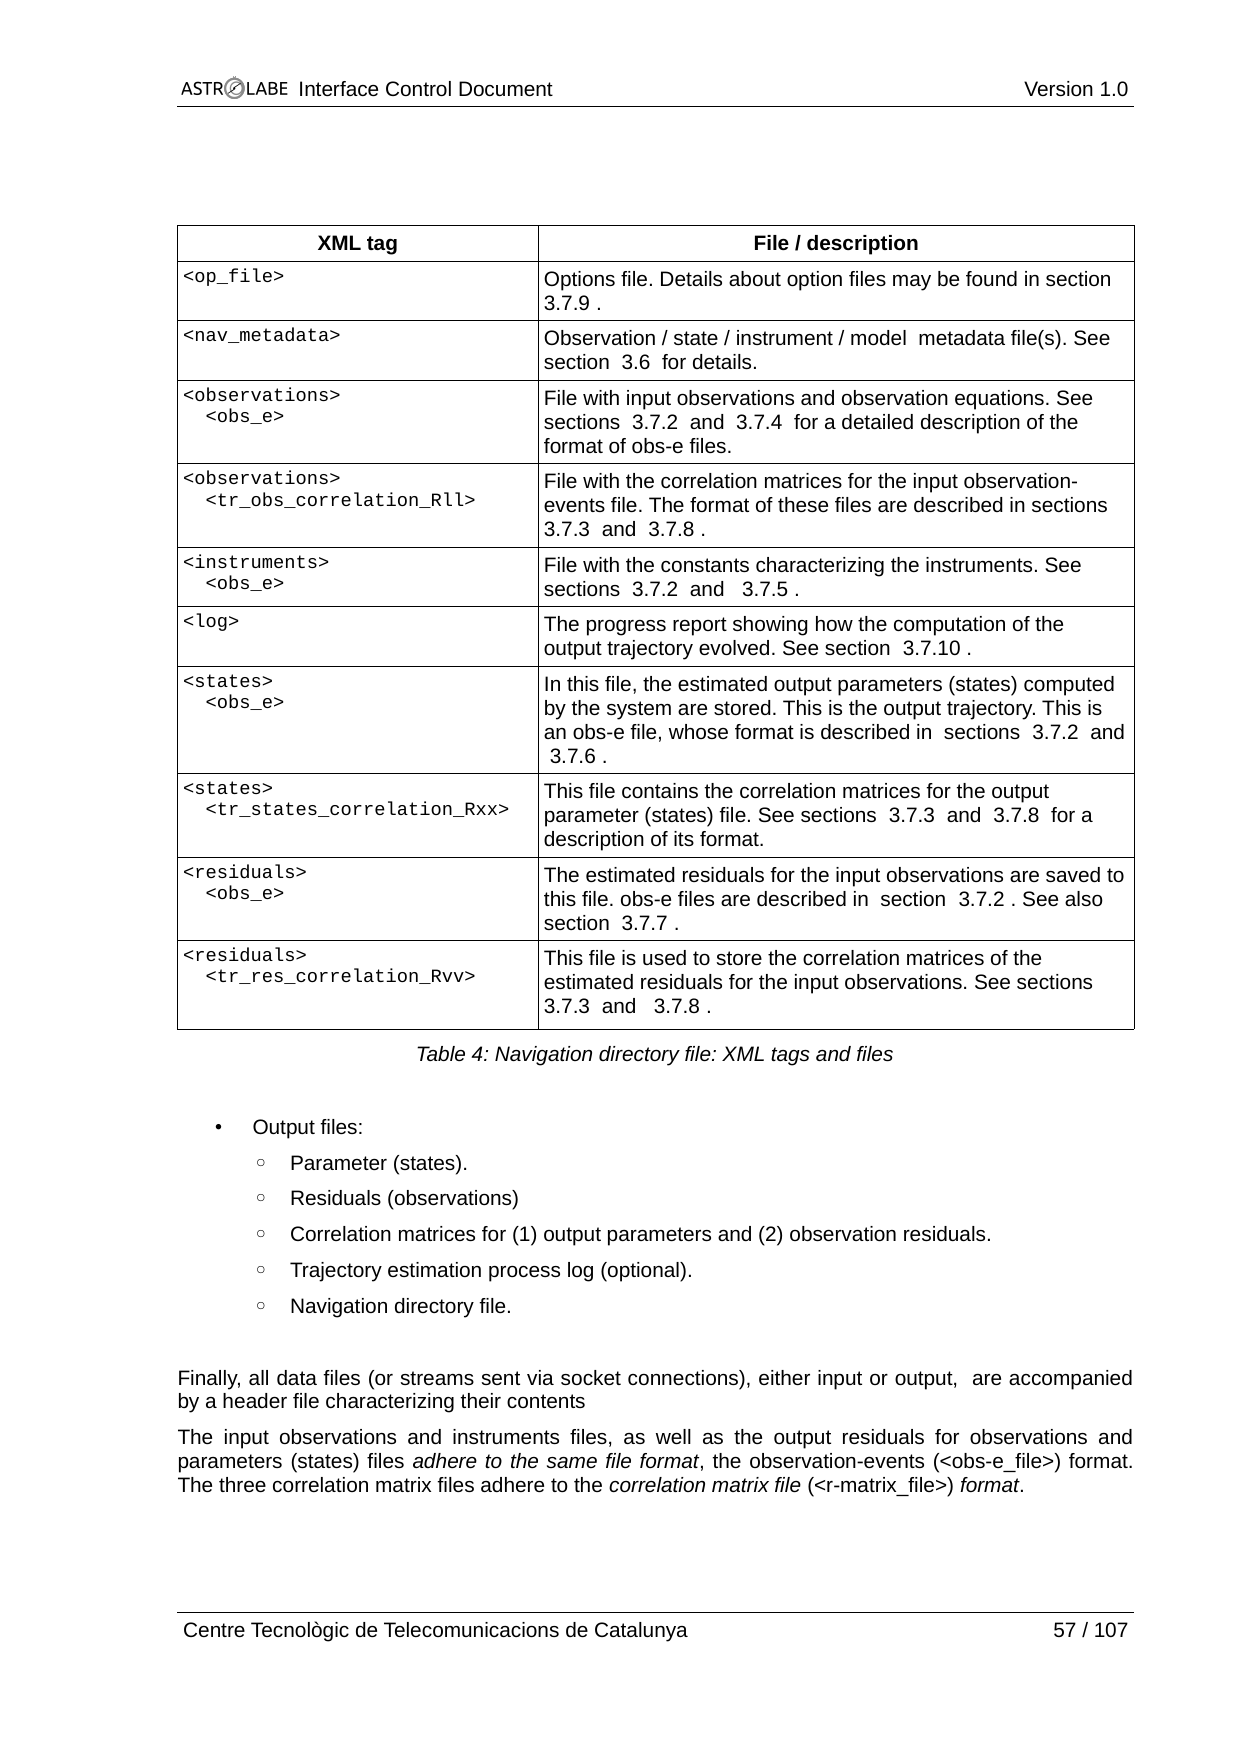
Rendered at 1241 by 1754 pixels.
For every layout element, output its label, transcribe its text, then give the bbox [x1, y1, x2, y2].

list Navigation directory file. [252, 1294, 1134, 1318]
table_cell In this file, the estimated output parameters (states) computed by the system are stored. This is the output trajectory. This is an obs-e file, whose format is described in sections 3.7.2 and 3.7.6. [539, 667, 1134, 773]
table_header XML tag [178, 226, 538, 261]
table_cell <observations> <obs_e> [178, 381, 538, 463]
list Residuals (observations) [252, 1186, 1134, 1210]
table_cell <instruments> <obs_e> [178, 548, 538, 606]
table_cell File with input observations and observation equations. See sections 3.7.2 and 3.7.4 for a detailed description of the format of obs-e files. [539, 381, 1134, 463]
table_cell The progress report showing how the computation of the output trajectory evolved. See section 3.7.10. [539, 607, 1134, 666]
text Table 4: Navigation directory file: XML tags and files [177, 1042, 1134, 1066]
table_cell File with the constants characterizing the instruments. See sections 3.7.2 and 3.7.5. [539, 548, 1134, 606]
table_cell This file contains the correlation matrices for the output parameter (states) file. See sections 3.7.3 and 3.7.8 for a description of its format. [539, 774, 1134, 857]
list Correlation matrices for (1) output parameters and (2) observation residuals. [252, 1222, 1134, 1246]
table_cell This file is used to store the correlation matrices of the estimated residuals for the input observations. See sections 3.7.3 and 3.7.8. [539, 941, 1134, 1029]
table_cell <op_file> [178, 262, 538, 320]
table_cell The estimated residuals for the input observations are saved to this file. obs-e files are described in section 3.7.2. See also section 3.7.7. [539, 858, 1134, 940]
table_cell Observation / state / instrument / model metadata file(s). See section 3.6 for details. [539, 321, 1134, 380]
text The input observations and instruments files, as well as the output residuals for observations and parameters (states) files adhere to the same file format, the observation-events (<obs-e_file>) format. The three correlation matrix files adhere to the correlation matrix file (<r-matrix_file>) format. [177, 1425, 1134, 1497]
table_cell Options file. Details about option files may be found in section 3.7.9. [539, 262, 1134, 320]
table_cell <log> [178, 607, 538, 666]
table_cell File with the correlation matrices for the input observation-events file. The format of these files are described in sections 3.7.3 and 3.7.8. [539, 464, 1134, 547]
table_cell <residuals> <tr_res_correlation_Rvv> [178, 941, 538, 1029]
table_cell <residuals> <obs_e> [178, 858, 538, 940]
text Finally, all data files (or streams sent via socket connections), either input or output, are accompanied by a header file characterizing their contents [177, 1365, 1134, 1413]
list Output files: [215, 1114, 1134, 1139]
picture [181, 76, 288, 99]
list Trajectory estimation process log (optional). [252, 1258, 1134, 1282]
table_cell <observations> <tr_obs_correlation_Rll> [178, 464, 538, 547]
table_cell <states> <tr_states_correlation_Rxx> [178, 774, 538, 857]
list Parameter (states). [252, 1150, 1134, 1174]
table_cell <nav_metadata> [178, 321, 538, 380]
table_header File / description [539, 226, 1134, 261]
table_cell <states> <obs_e> [178, 667, 538, 773]
